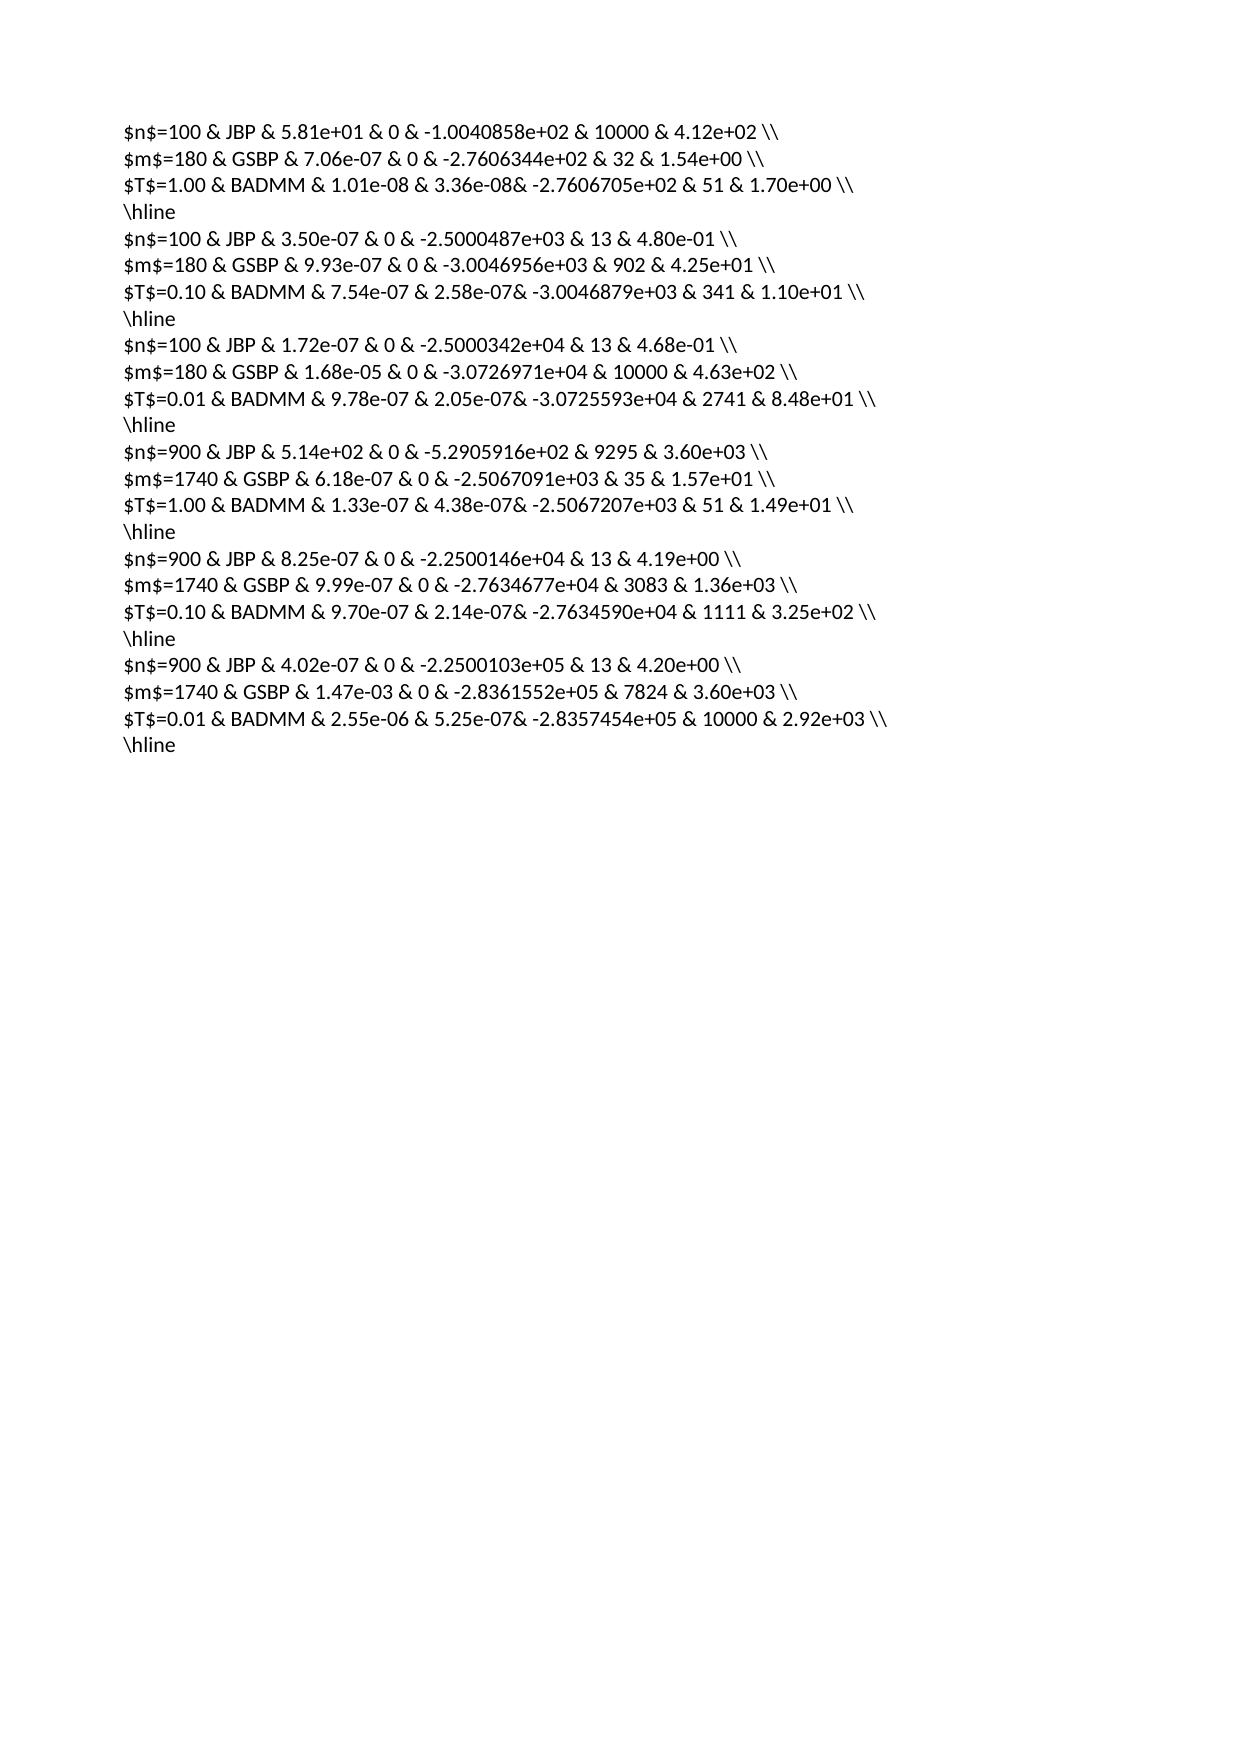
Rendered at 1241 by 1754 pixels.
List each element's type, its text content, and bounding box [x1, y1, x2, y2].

text $n$=100 & JBP & 5.81e+01 & 0 & -1.0040858e+02 & 10000 & 4.12e+02 \\ $m$=180 & GSBP & 7.06e-07 & 0 & -2.7606344e+02 & 32 & 1.54e+00 \\ $T$=1.00 & BADMM & 1.01e-08 & 3.36e-08& -2.7606705e+02 & 51 & 1.70e+00 \\ \hline $n$=100 & JBP & 3.50e-07 & 0 & -2.5000487e+03 & 13 & 4.80e-01 \\ $m$=180 & GSBP & 9.93e-07 & 0 & -3.0046956e+03 & 902 & 4.25e+01 \\ $T$=0.10 & BADMM & 7.54e-07 & 2.58e-07& -3.0046879e+03 & 341 & 1.10e+01 \\ \hline $n$=100 & JBP & 1.72e-07 & 0 & -2.5000342e+04 & 13 & 4.68e-01 \\ $m$=180 & GSBP & 1.68e-05 & 0 & -3.0726971e+04 & 10000 & 4.63e+02 \\ $T$=0.01 & BADMM & 9.78e-07 & 2.05e-07& -3.0725593e+04 & 2741 & 8.48e+01 \\ \hline $n$=900 & JBP & 5.14e+02 & 0 & -5.2905916e+02 & 9295 & 3.60e+03 \\ $m$=1740 & GSBP & 6.18e-07 & 0 & -2.5067091e+03 & 35 & 1.57e+01 \\ $T$=1.00 & BADMM & 1.33e-07 & 4.38e-07& -2.5067207e+03 & 51 & 1.49e+01 \\ \hline $n$=900 & JBP & 8.25e-07 & 0 & -2.2500146e+04 & 13 & 4.19e+00 \\ $m$=1740 & GSBP & 9.99e-07 & 0 & -2.7634677e+04 & 3083 & 1.36e+03 \\ $T$=0.10 & BADMM & 9.70e-07 & 2.14e-07& -2.7634590e+04 & 1111 & 3.25e+02 \\ \hline $n$=900 & JBP & 4.02e-07 & 0 & -2.2500103e+05 & 13 & 4.20e+00 \\ $m$=1740 & GSBP & 1.47e-03 & 0 & -2.8361552e+05 & 7824 & 3.60e+03 \\ $T$=0.01 & BADMM & 2.55e-06 & 5.25e-07& -2.8357454e+05 & 10000 & 2.92e+03 \\ \hline [118, 118, 1122, 758]
